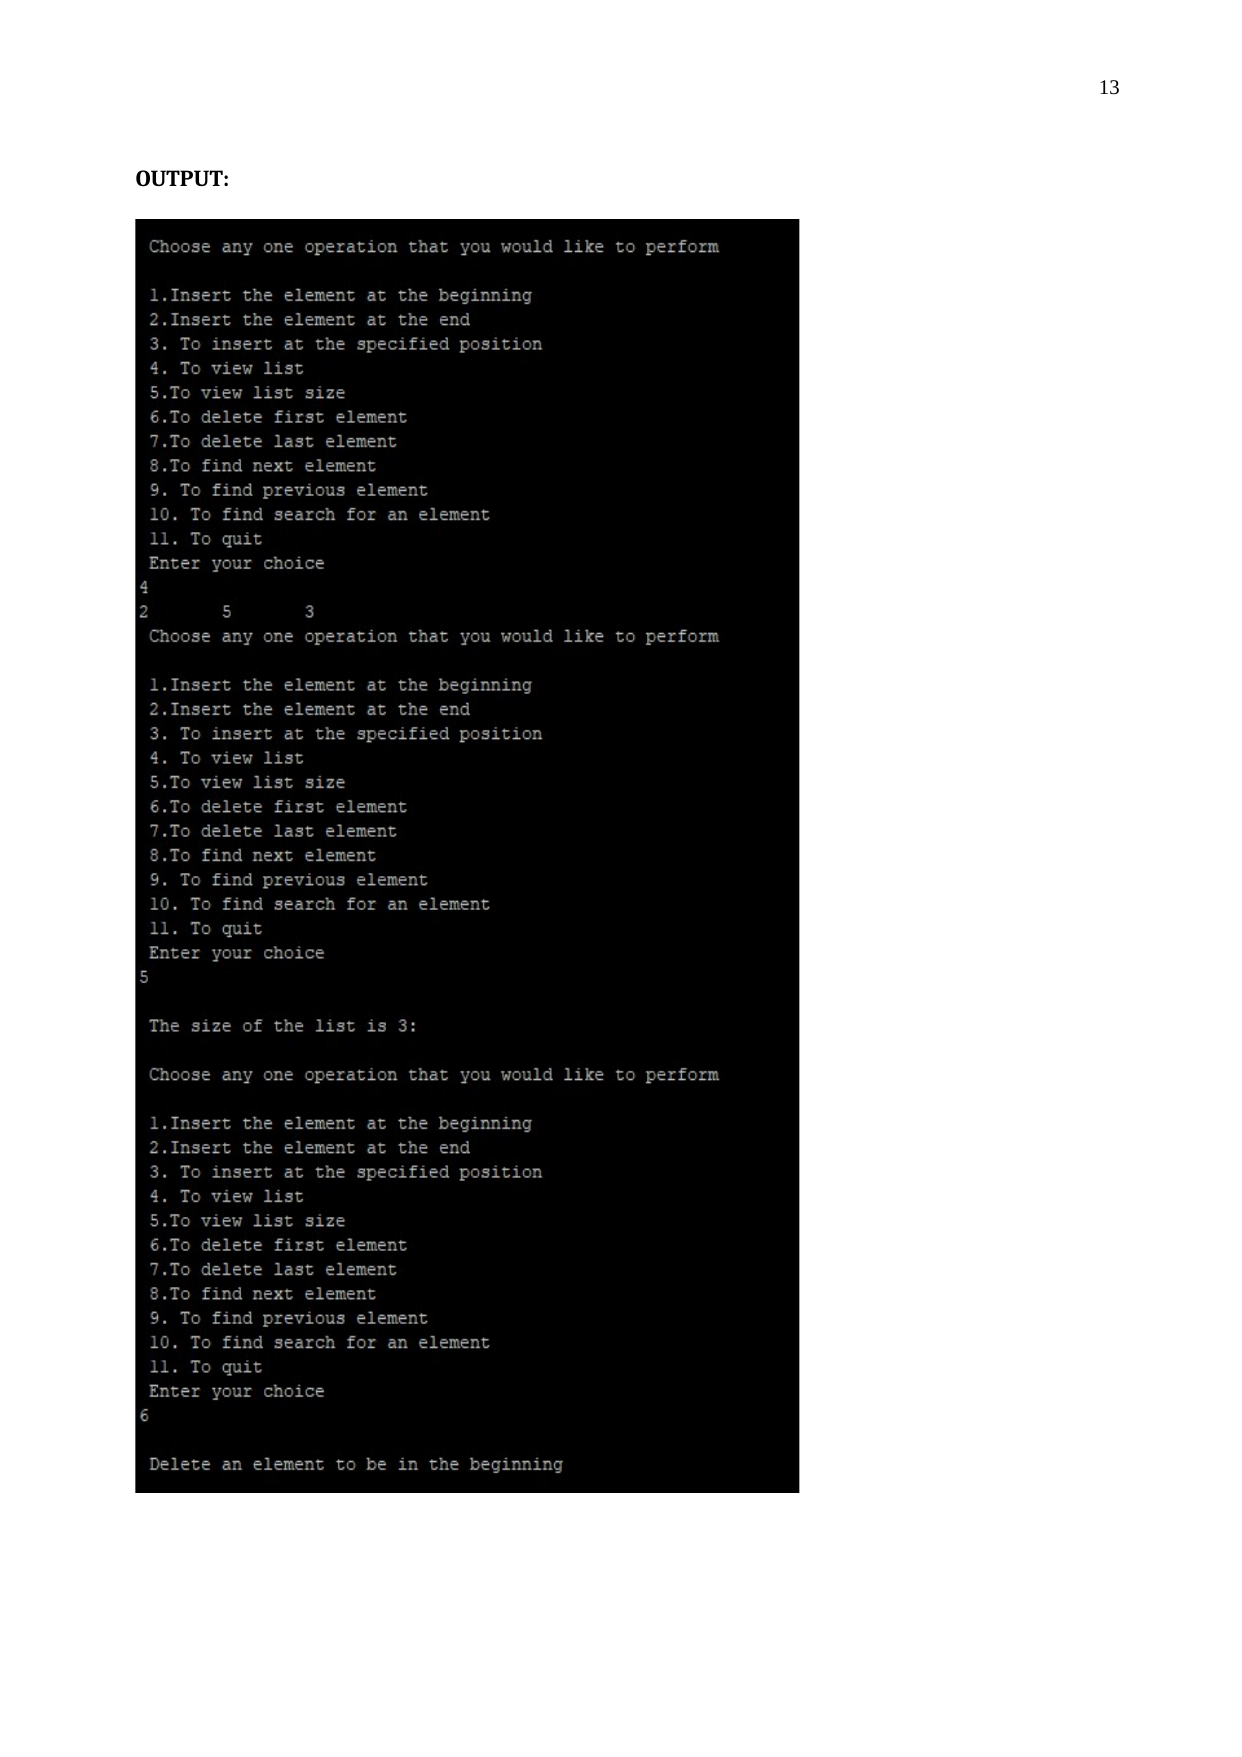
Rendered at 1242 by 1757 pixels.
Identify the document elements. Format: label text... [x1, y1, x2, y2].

text OUTPUT: [136, 166, 1150, 192]
